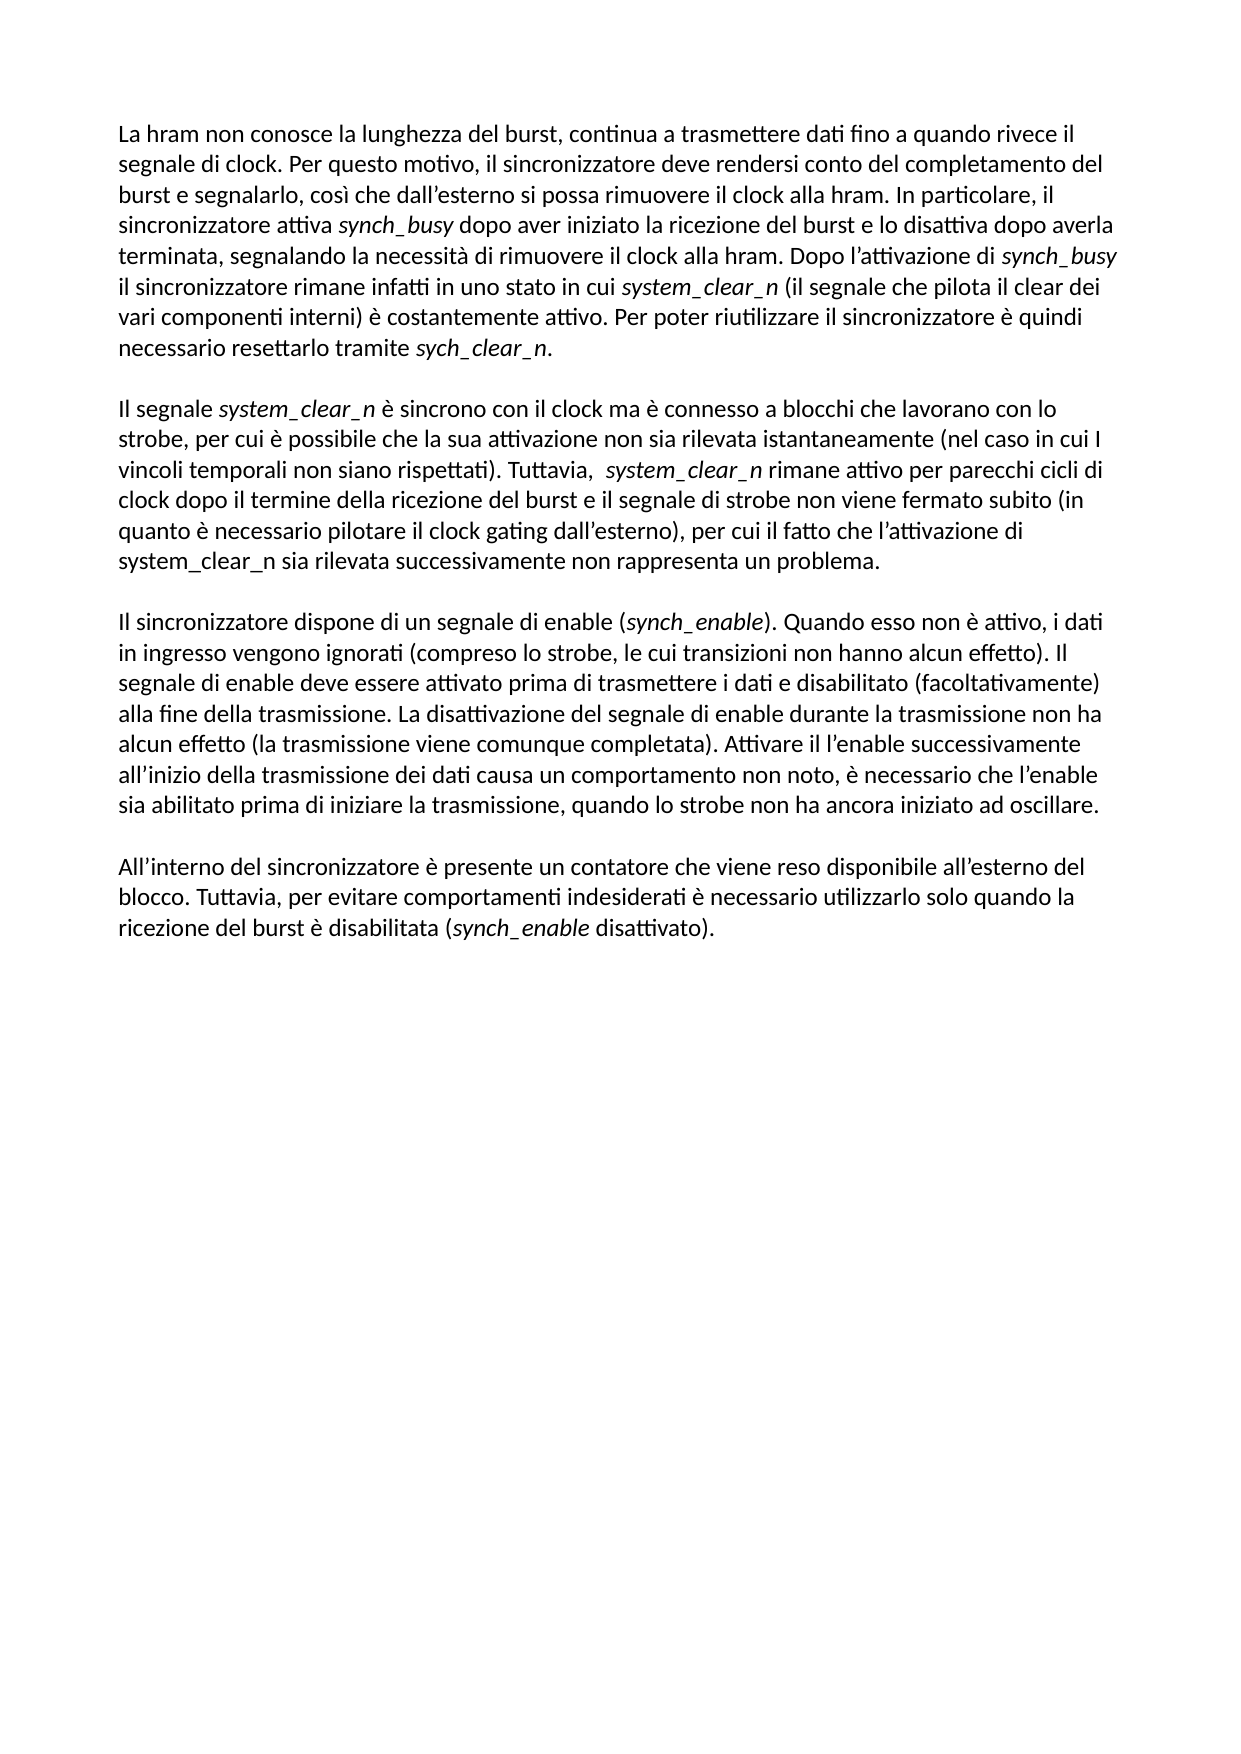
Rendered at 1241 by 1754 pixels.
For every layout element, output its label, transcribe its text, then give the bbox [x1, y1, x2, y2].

text Il sincronizzatore dispone di un segnale di enable (synch_enable). Quando esso non è attivo, i dati in ingresso vengono ignorati (compreso lo strobe, le cui transizioni non hanno alcun effetto). Il segnale di enable deve essere attivato prima di trasmettere i dati e disabilitato (facoltativamente) alla fine della trasmissione. La disattivazione del segnale di enable durante la trasmissione non ha alcun effetto (la trasmissione viene comunque completata). Attivare il l’enable successivamente all’inizio della trasmissione dei dati causa un comportamento non noto, è necessario che l’enable sia abilitato prima di iniziare la trasmissione, quando lo strobe non ha ancora iniziato ad oscillare. [118, 606, 1122, 820]
text La hram non conosce la lunghezza del burst, continua a trasmettere dati fino a quando rivece il segnale di clock. Per questo motivo, il sincronizzatore deve rendersi conto del completamento del burst e segnalarlo, così che dall’esterno si possa rimuovere il clock alla hram. In particolare, il sincronizzatore attiva synch_busy dopo aver iniziato la ricezione del burst e lo disattiva dopo averla terminata, segnalando la necessità di rimuovere il clock alla hram. Dopo l’attivazione di synch_busy il sincronizzatore rimane infatti in uno stato in cui system_clear_n (il segnale che pilota il clear dei vari componenti interni) è costantemente attivo. Per poter riutilizzare il sincronizzatore è quindi necessario resettarlo tramite sych_clear_n. [118, 118, 1122, 362]
text All’interno del sincronizzatore è presente un contatore che viene reso disponibile all’esterno del blocco. Tuttavia, per evitare comportamenti indesiderati è necessario utilizzarlo solo quando la ricezione del burst è disabilitata (synch_enable disattivato). [118, 851, 1122, 942]
text Il segnale system_clear_n è sincrono con il clock ma è connesso a blocchi che lavorano con lo strobe, per cui è possibile che la sua attivazione non sia rilevata istantaneamente (nel caso in cui I vincoli temporali non siano rispettati). Tuttavia, system_clear_n rimane attivo per parecchi cicli di clock dopo il termine della ricezione del burst e il segnale di strobe non viene fermato subito (in quanto è necessario pilotare il clock gating dall’esterno), per cui il fatto che l’attivazione di system_clear_n sia rilevata successivamente non rappresenta un problema. [118, 393, 1122, 576]
